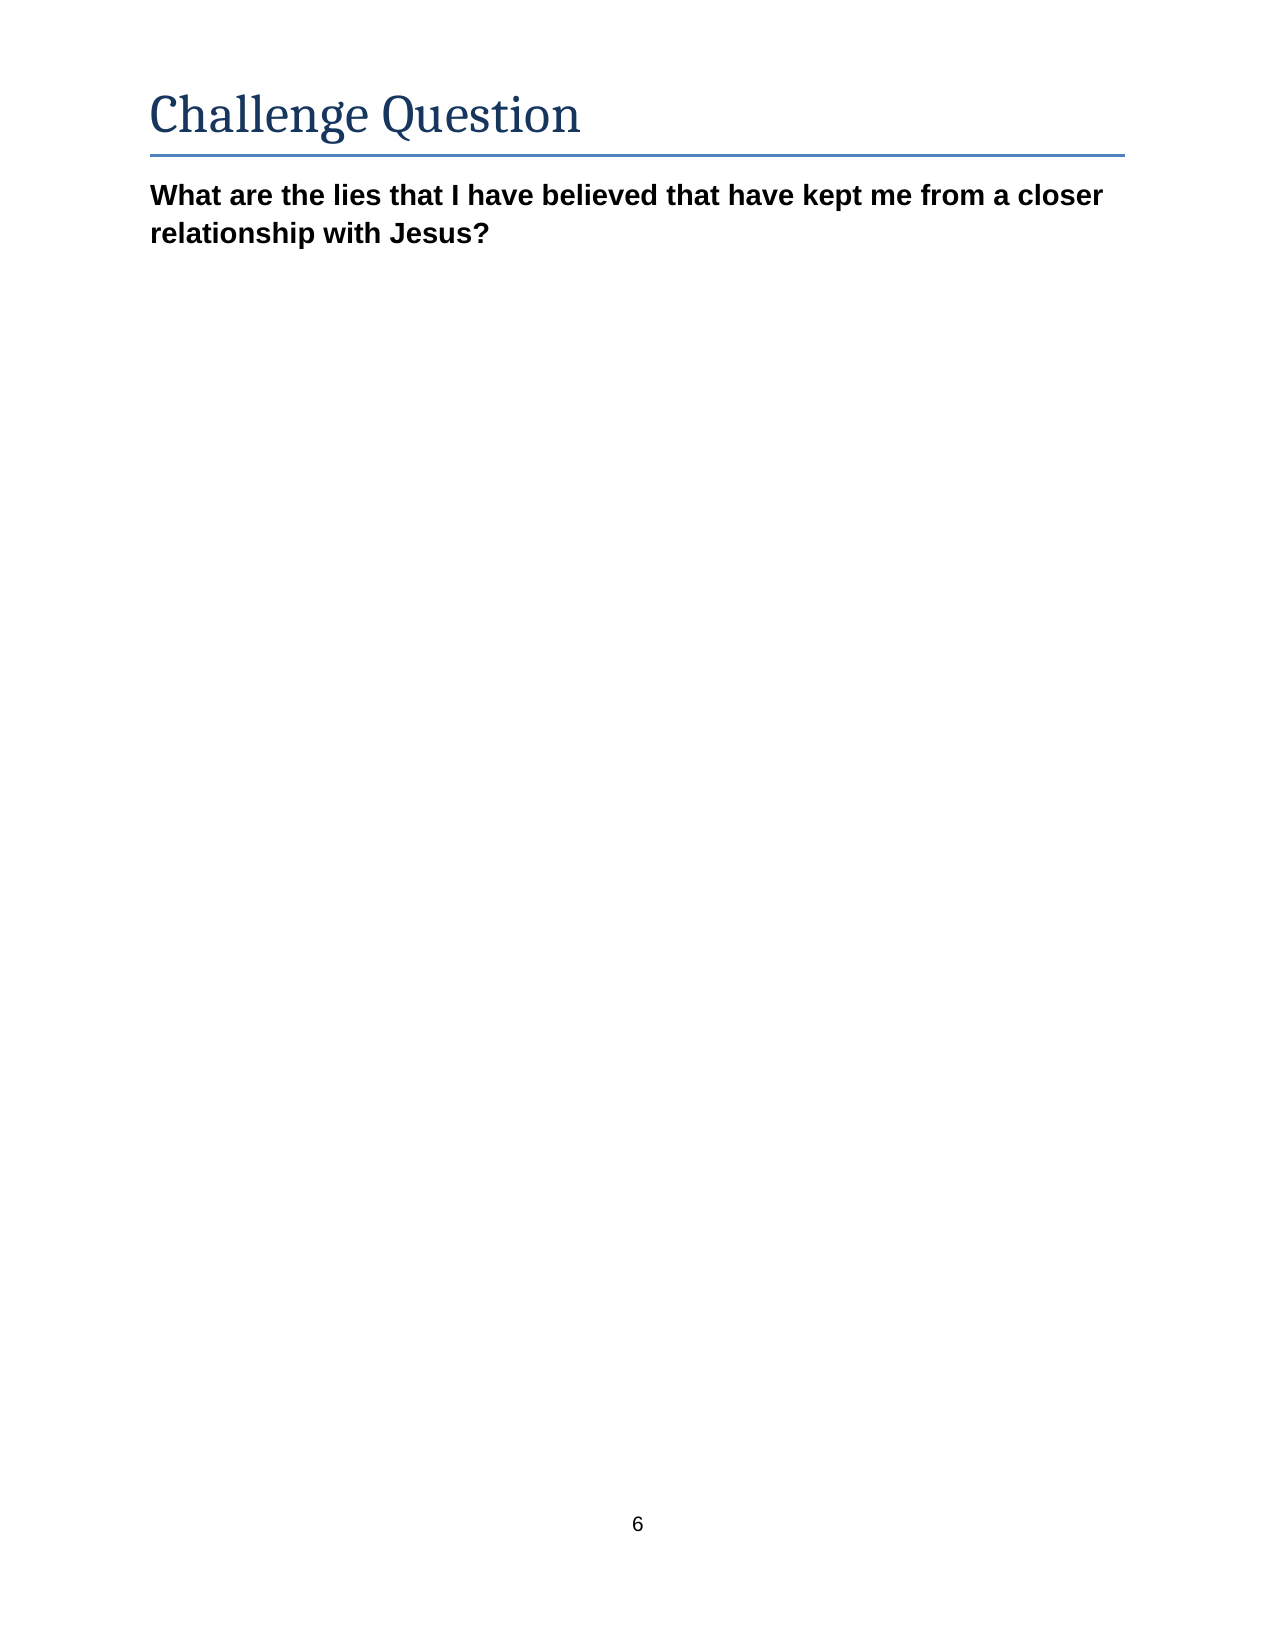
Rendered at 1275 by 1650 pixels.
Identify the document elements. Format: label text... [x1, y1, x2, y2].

text What are the lies that I have believed that have kept me from a closer relationship with Jesus? [150, 178, 1125, 250]
title Challenge Question [150, 84, 1125, 154]
